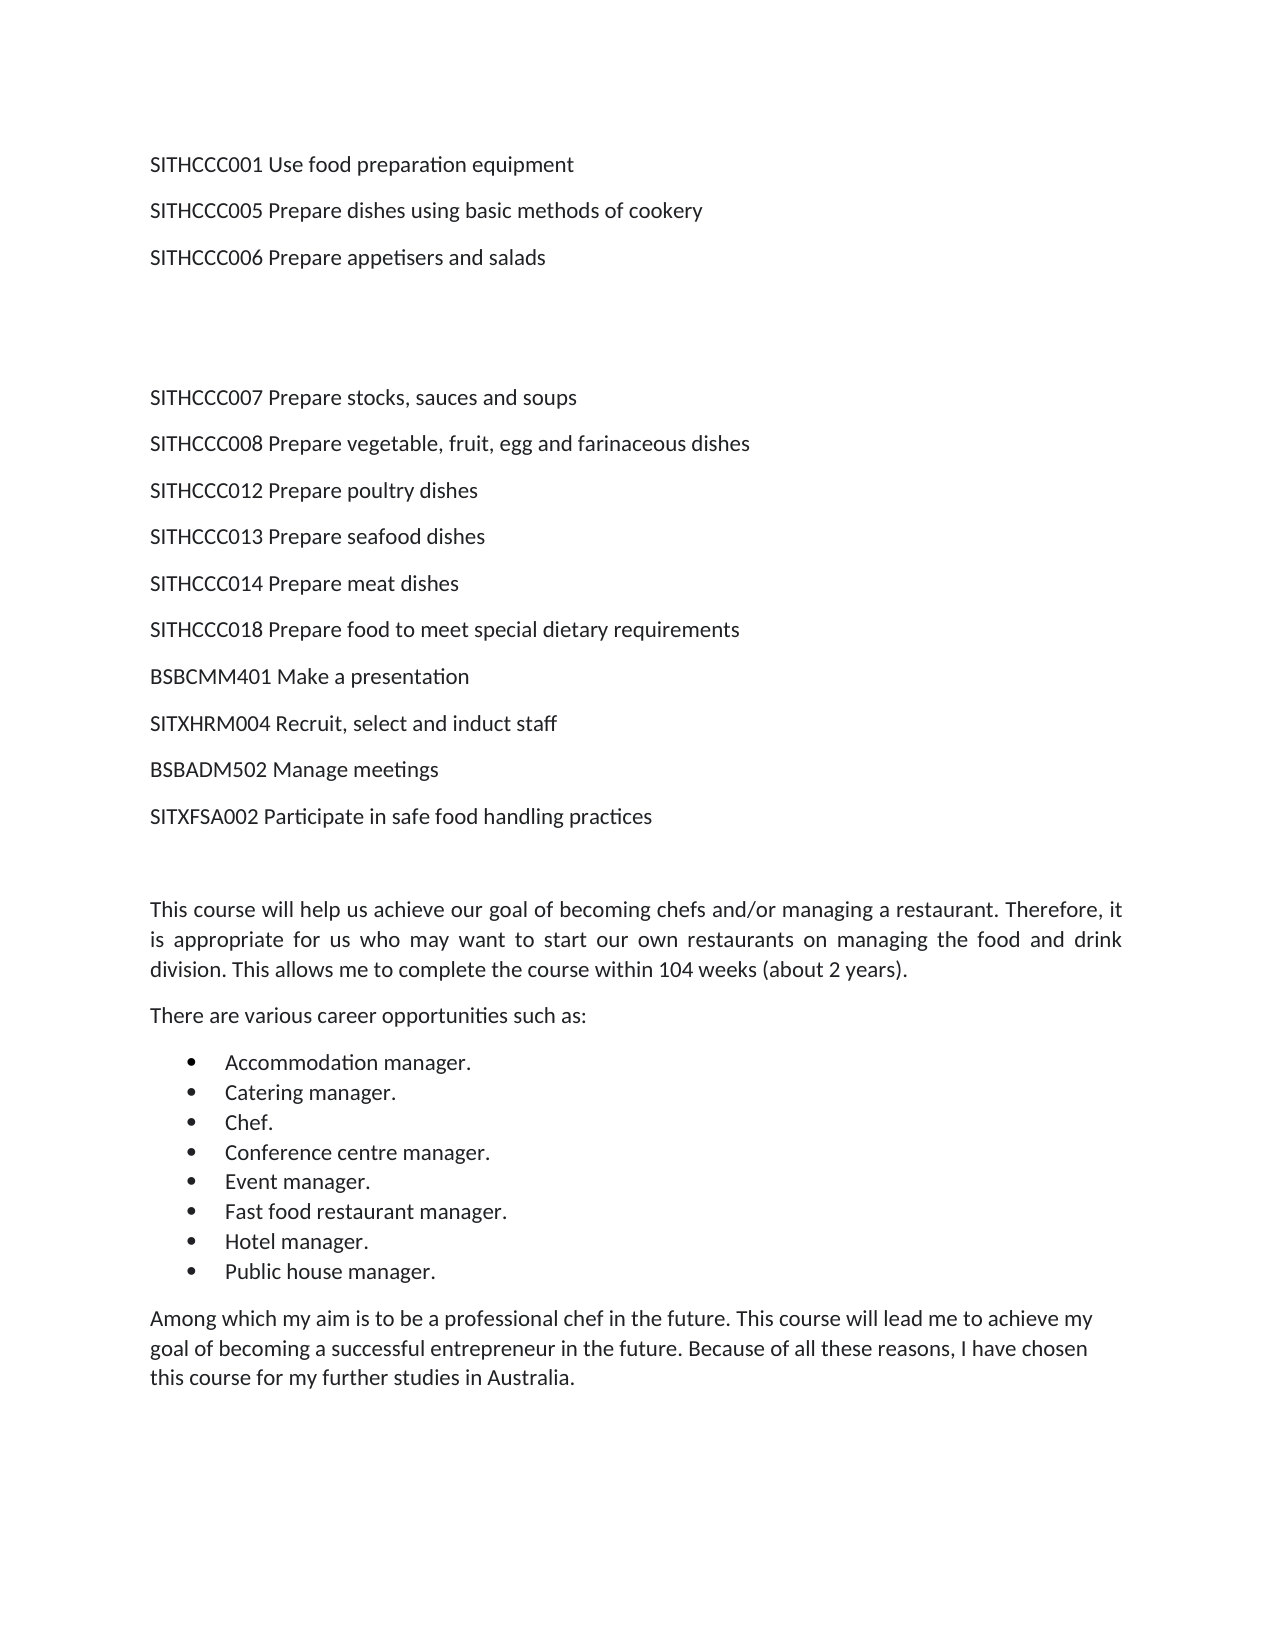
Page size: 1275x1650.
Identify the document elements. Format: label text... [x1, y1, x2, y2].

list Catering manager. [187, 1078, 1125, 1106]
text SITXHRM004 Recruit, select and induct staff [150, 709, 1125, 737]
text SITHCCC007 Prepare stocks, sauces and soups [150, 383, 1125, 411]
list Chef. [187, 1108, 1125, 1136]
text This course will help us achieve our goal of becoming chefs and/or managing a restaurant. Therefore, it is appropriate for us who may want to start our own restaurants on managing the food and drink division. This allows me to complete the course within 104 weeks (about 2 years). [150, 895, 1125, 983]
text SITHCCC006 Prepare appetisers and salads [150, 243, 1125, 271]
text BSBADM502 Manage meetings [150, 755, 1125, 783]
text SITXFSA002 Participate in safe food handling practices [150, 802, 1125, 830]
text SITHCCC012 Prepare poultry dishes [150, 476, 1125, 504]
text SITHCCC008 Prepare vegetable, fruit, egg and farinaceous dishes [150, 429, 1125, 457]
text SITHCCC005 Prepare dishes using basic methods of cookery [150, 197, 1125, 224]
text SITHCCC001 Use food preparation equipment [150, 150, 1125, 178]
list Event manager. [187, 1167, 1125, 1196]
text Among which my aim is to be a professional chef in the future. This course will lead me to achieve my goal of becoming a successful entrepreneur in the future. Because of all these reasons, I have chosen this course for my further studies in Australia. [150, 1304, 1125, 1392]
list Public house manager. [187, 1257, 1125, 1285]
list Conference centre manager. [187, 1138, 1125, 1166]
list Fast food restaurant manager. [187, 1197, 1125, 1225]
text SITHCCC014 Prepare meat dishes [150, 569, 1125, 597]
text BSBCMM401 Make a presentation [150, 662, 1125, 690]
text SITHCCC013 Prepare seafood dishes [150, 522, 1125, 551]
text SITHCCC018 Prepare food to meet special dietary requirements [150, 616, 1125, 644]
list Accommodation manager. [187, 1048, 1125, 1076]
list Hotel manager. [187, 1227, 1125, 1255]
text There are various career opportunities such as: [150, 1001, 1125, 1029]
